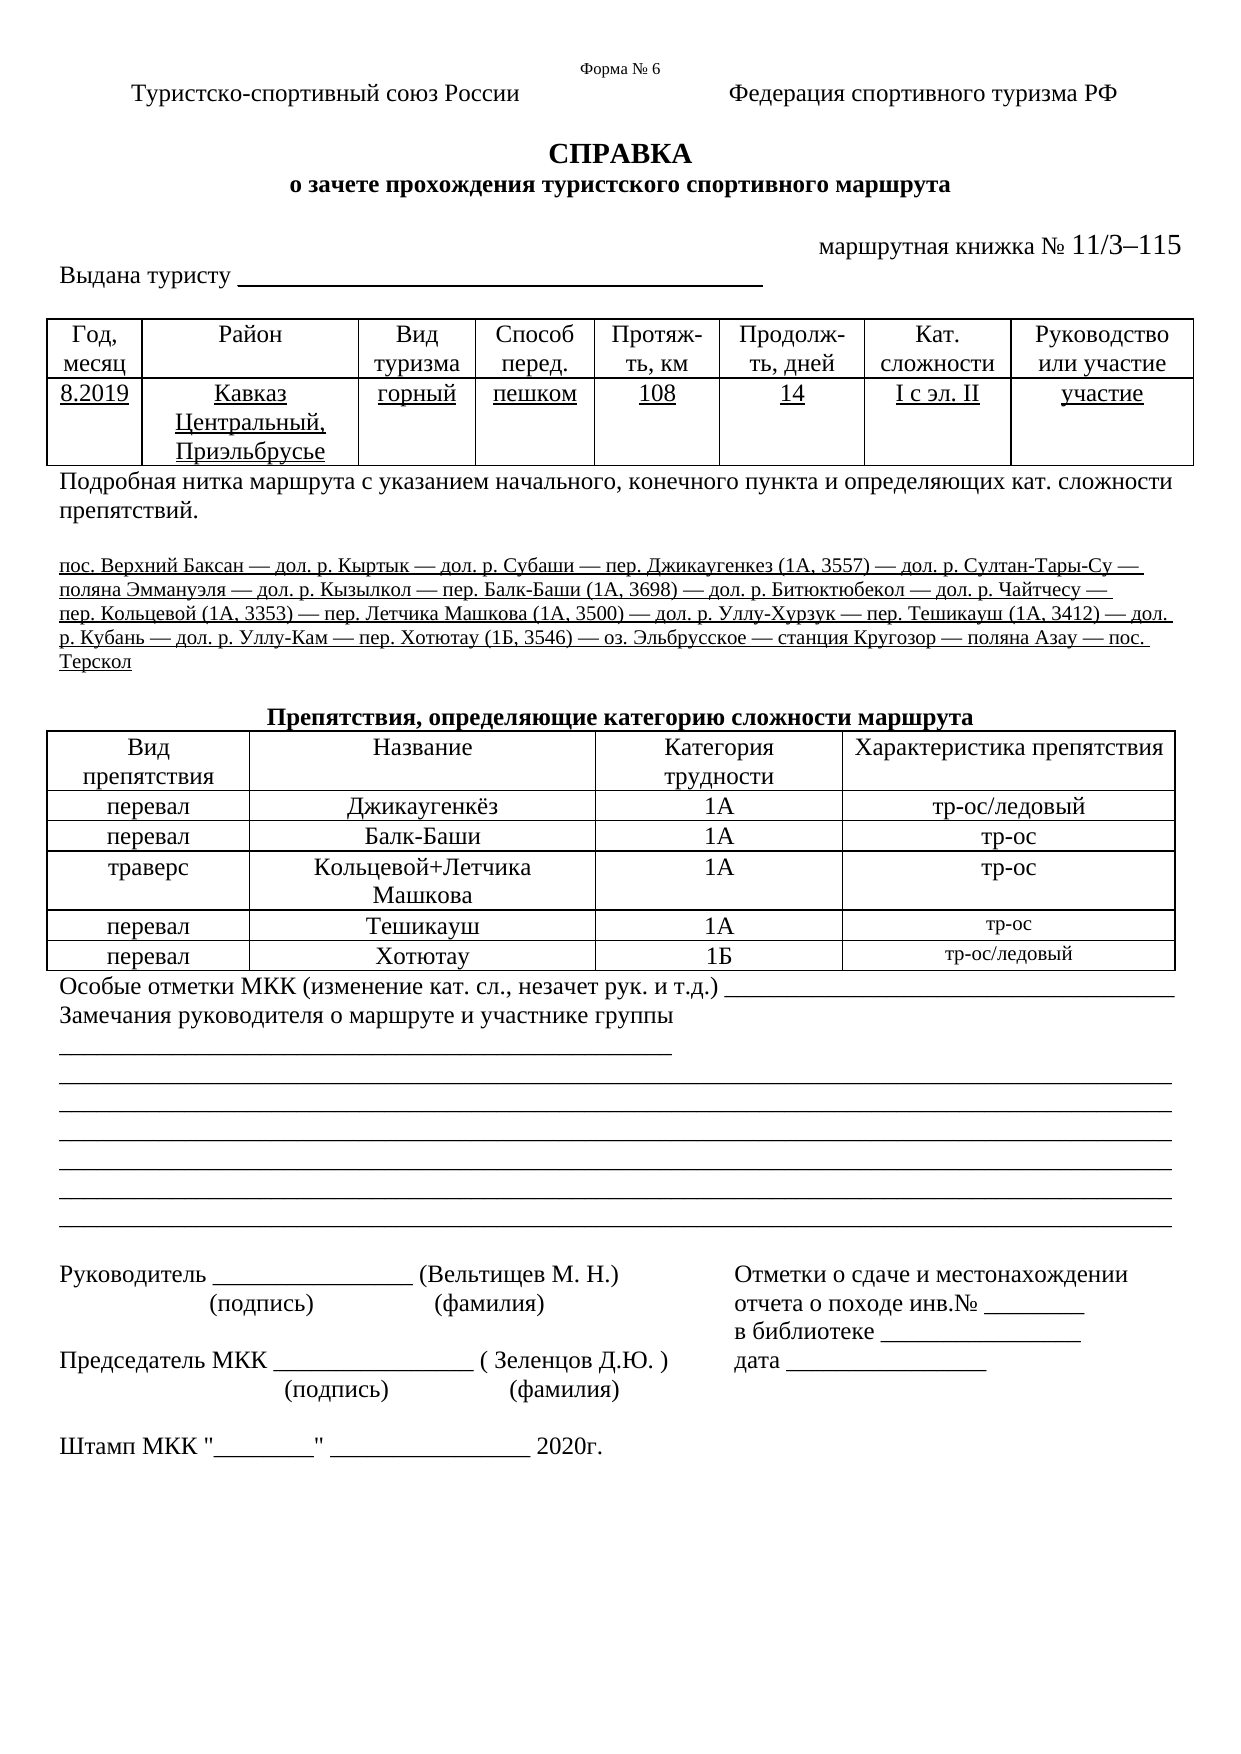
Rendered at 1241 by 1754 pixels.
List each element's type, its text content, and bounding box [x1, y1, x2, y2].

table_cell 14 [720, 379, 864, 465]
table_header Вид туризма [359, 320, 475, 377]
table_cell тр-ос/ледовый [843, 941, 1174, 970]
table_cell тр-ос [843, 852, 1174, 909]
table_cell перевал [48, 791, 249, 820]
table_cell участие [1012, 379, 1193, 465]
table_cell тр-ос [843, 911, 1174, 939]
table_cell траверс [48, 852, 249, 909]
table_cell перевал [48, 911, 249, 939]
table_cell горный [359, 379, 475, 465]
text о зачете прохождения туристского спортивного маршрута [59, 169, 1181, 198]
text Туристско-спортивный союз России [59, 78, 591, 107]
table_header Вид препятствия [48, 732, 249, 789]
table_header Руководство или участие [1012, 320, 1193, 377]
table_header Продолж-ть, дней [720, 320, 864, 377]
text ____________________________________________________________________________________________________________________________________________________________________________________________________________________________________________________________________________________________________________________________________________________________________ [59, 1058, 1181, 1173]
text в библиотеке ________________ [659, 1316, 1181, 1345]
text _________________________________________________________________________________________ [59, 1173, 1181, 1201]
text Федерация спортивного туризма РФ [665, 78, 1181, 107]
table_header Район [143, 320, 358, 377]
table_header Способ перед. [476, 320, 594, 377]
table_cell тр-ос/ледовый [843, 791, 1174, 820]
subtitle СПРАВКА [59, 136, 1181, 169]
table_cell пешком [476, 379, 594, 465]
table_cell Кавказ Центральный, Приэльбрусье [143, 379, 358, 465]
table_header Протяж-ть, км [595, 320, 719, 377]
table_cell I с эл. II [865, 379, 1010, 465]
table_cell тр-ос [843, 821, 1174, 850]
table_cell 1Б [596, 941, 842, 970]
table_cell Кольцевой+Летчика Машкова [250, 852, 595, 909]
table_cell Тешикауш [250, 911, 595, 939]
table_cell перевал [48, 821, 249, 850]
table_cell перевал [48, 941, 249, 970]
text пос. Верхний Баксан — дол. р. Кыртык — дол. р. Субаши — пер. Джикаугенкез (1А, 3557) — дол. р. Султан-Тары-Су — поляна Эммануэля — дол. р. Кызылкол — пер. Балк-Баши (1А, 3698) — дол. р. Битюктюбекол — дол. р. Чайтчесу — пер. Кольцевой (1А, 3353) — пер. Летчика Машкова (1А, 3500) — дол. р. Уллу-Хурзук — пер. Тешикауш (1А, 3412) — дол. р. Кубань — дол. р. Уллу-Кам — пер. Хотютау (1Б, 3546) — оз. Эльбрусское — станция Кругозор — поляна Азау — пос. Терскол [59, 553, 1181, 673]
text Руководитель ________________ (Вельтищев М. Н.) Отметки о сдаче и местонахождении [59, 1259, 1181, 1288]
text (подпись) (фамилия) [209, 1374, 1181, 1403]
text (подпись) (фамилия) отчета о походе инв.№ ________ [134, 1288, 1181, 1316]
text Выдана туристу __________________________________________ [59, 260, 1181, 289]
text _________________________________________________________________________________________ [59, 1201, 1181, 1230]
table_cell 8.2019 [48, 379, 141, 465]
text ­ [59, 673, 1181, 702]
text Особые отметки МКК (изменение кат. сл., незачет рук. и т.д.) ____________________________________ [59, 971, 1181, 1000]
table_header Категория трудности [596, 732, 842, 789]
table_cell 1А [596, 791, 842, 820]
text Форма № 6 [59, 59, 1181, 78]
text Председатель МКК ________________ ( Зеленцов Д.Ю. ) дата ________________ [59, 1345, 1181, 1374]
table_cell Джикаугенкёз [250, 791, 595, 820]
text Замечания руководителя о маршруте и участнике группы _________________________________________________ [59, 1000, 1181, 1058]
table_header Название [250, 732, 595, 789]
table_header Характеристика препятствия [843, 732, 1174, 789]
text Препятствия, определяющие категорию сложности маршрута [59, 702, 1181, 730]
text Штамп МКК "________" ________________ 2020г. [59, 1431, 1181, 1460]
table_cell Хотютау [250, 941, 595, 970]
text Подробная нитка маршрута с указанием начального, конечного пункта и определяющих кат. сложности препятствий. [59, 466, 1181, 524]
table_cell Балк-Баши [250, 821, 595, 850]
table_cell 1А [596, 852, 842, 909]
table_header Кат. сложности [865, 320, 1010, 377]
table_cell 108 [595, 379, 719, 465]
table_cell 1А [596, 821, 842, 850]
table_header Год, месяц [48, 320, 141, 377]
text маршрутная книжка № 11/3–115 [59, 227, 1181, 260]
table_cell 1А [596, 911, 842, 939]
